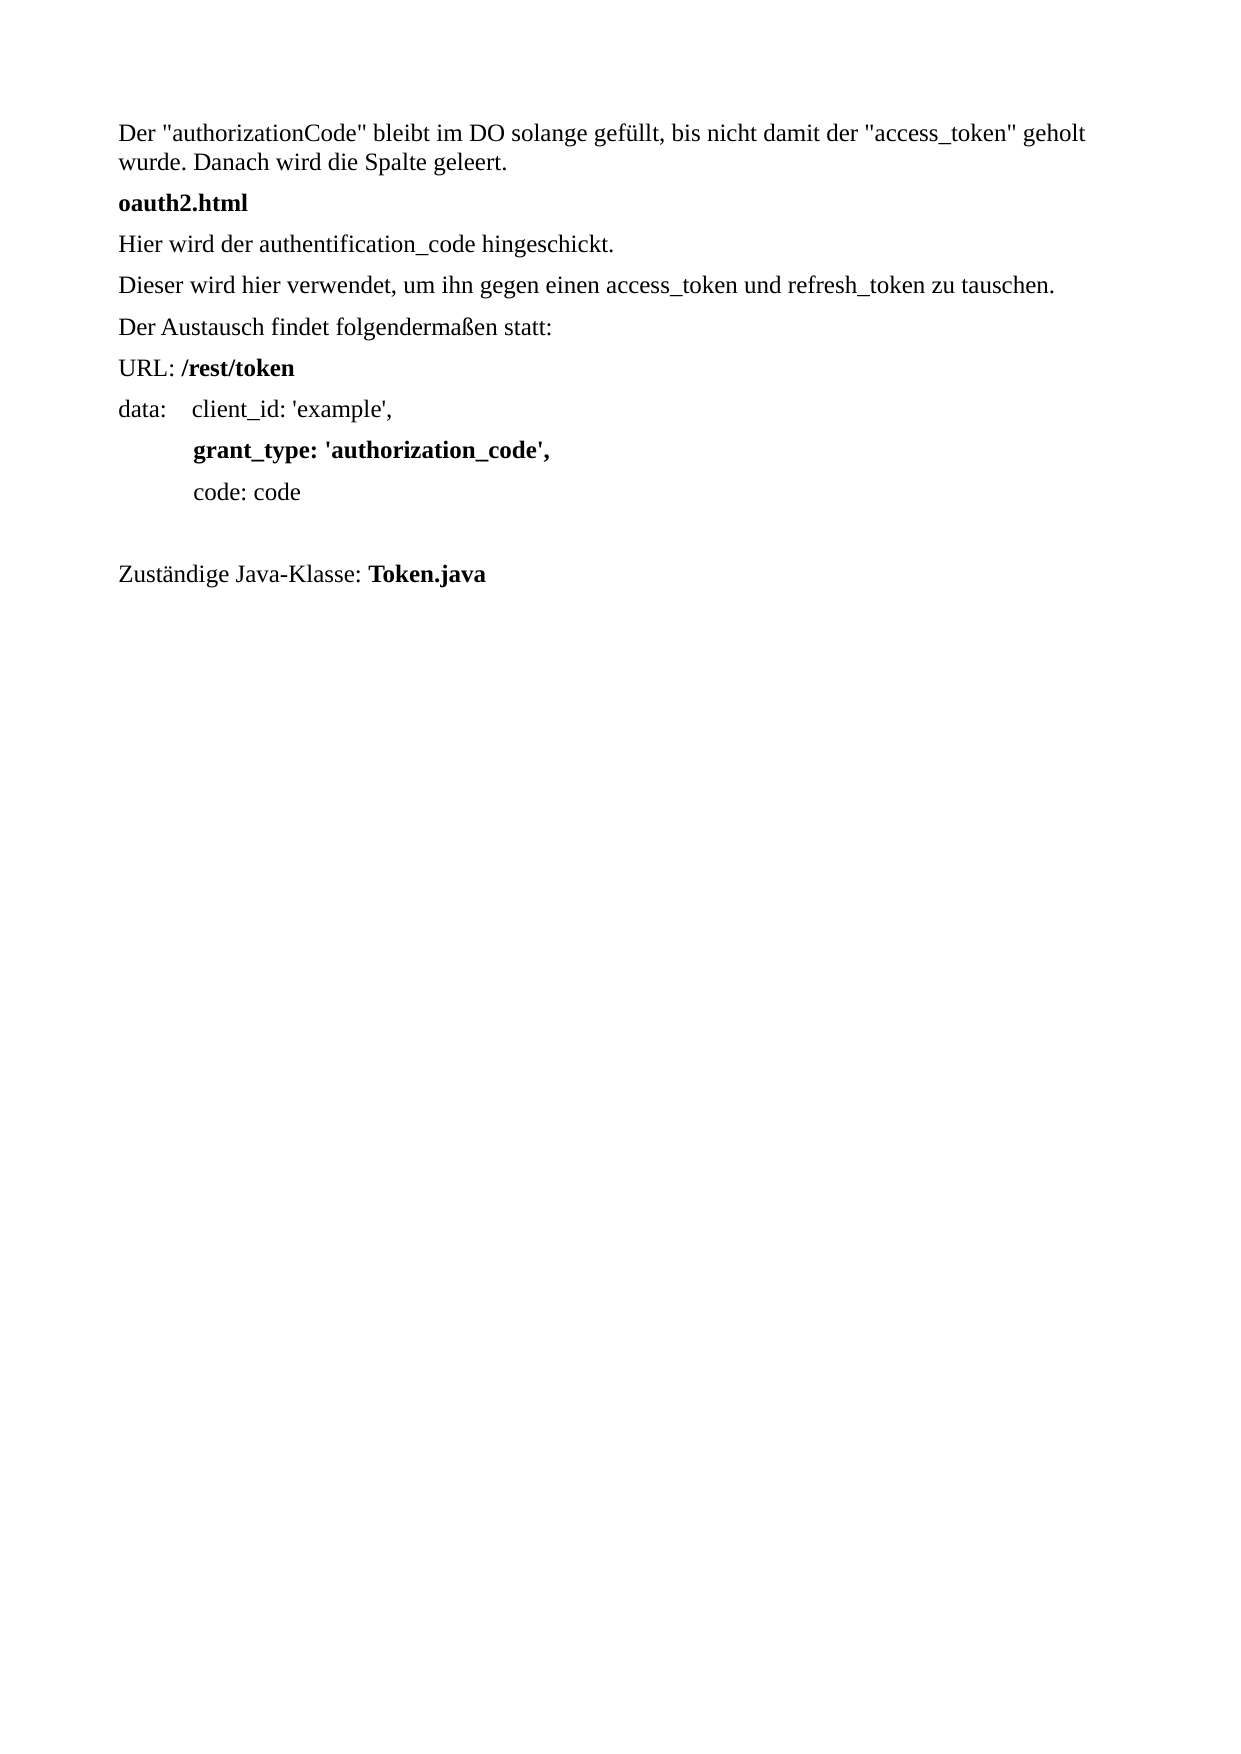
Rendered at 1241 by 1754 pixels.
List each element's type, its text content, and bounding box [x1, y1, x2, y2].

text grant_type: 'authorization_code', [118, 436, 1122, 464]
text data: client_id: 'example', [118, 394, 1122, 423]
text Dieser wird hier verwendet, um ihn gegen einen access_token und refresh_token zu tauschen. [118, 271, 1122, 299]
text URL: /rest/token [118, 353, 1122, 382]
text code: code [118, 477, 1122, 506]
text Der "authorizationCode" bleibt im DO solange gefüllt, bis nicht damit der "access_token" geholt wurde. Danach wird die Spalte geleert. [118, 118, 1122, 176]
text Zuständige Java-Klasse: Token.java [118, 559, 1122, 588]
text oauth2.html [118, 188, 1122, 217]
text Der Austausch findet folgendermaßen statt: [118, 312, 1122, 341]
text Hier wird der authentification_code hingeschickt. [118, 229, 1122, 258]
